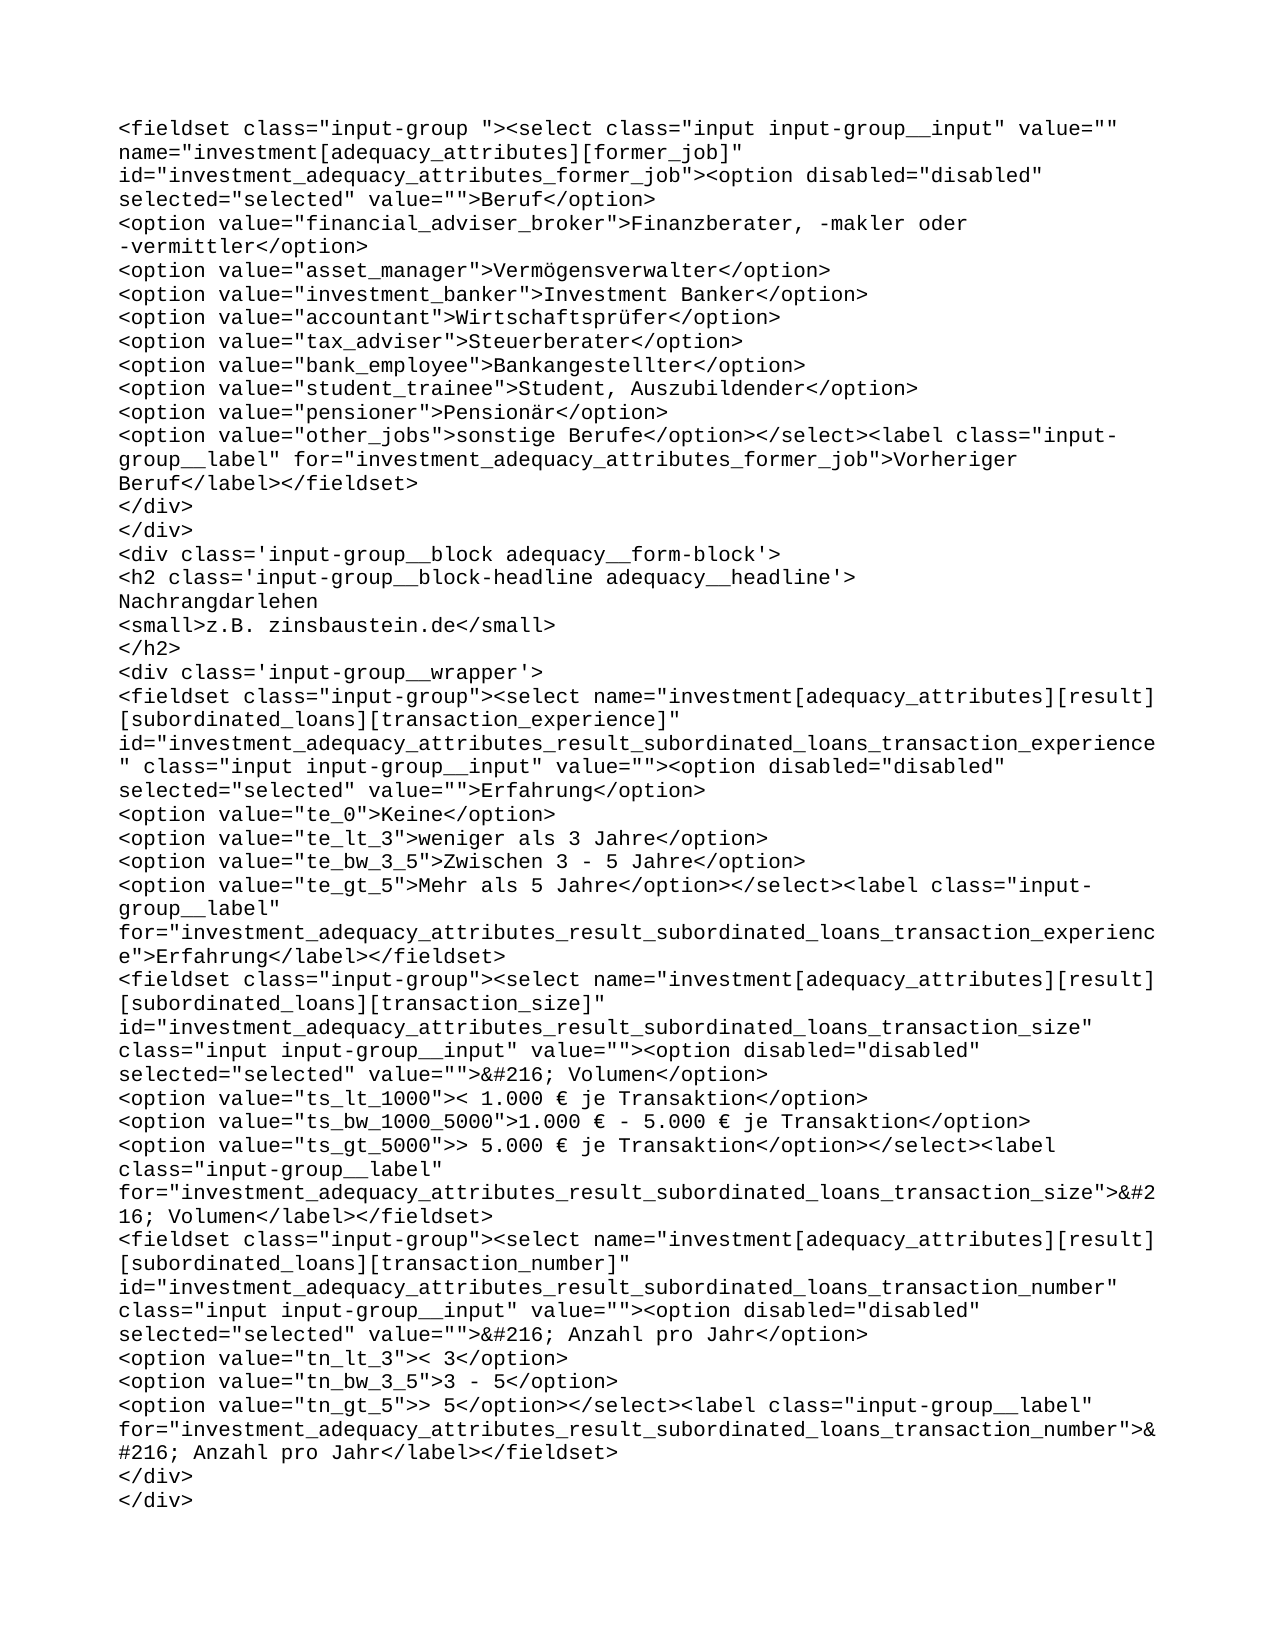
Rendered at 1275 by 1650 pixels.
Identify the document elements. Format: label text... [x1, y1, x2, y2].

text <small>z.B. zinsbaustein.de</small> [118, 615, 1157, 638]
text <option value="te_lt_3">weniger als 3 Jahre</option> [118, 827, 1157, 851]
text <option value="ts_bw_1000_5000">1.000 € - 5.000 € je Transaktion</option> [118, 1111, 1157, 1135]
text <option value="pensioner">Pensionär</option> [118, 402, 1157, 426]
text <option value="financial_adviser_broker">Finanzberater, -makler oder -vermittler</option> [118, 213, 1157, 260]
text </div> [118, 1466, 1157, 1489]
text Nachrangdarlehen [118, 591, 1157, 615]
text <div class='input-group__wrapper'> [118, 662, 1157, 686]
text <option value="te_bw_3_5">Zwischen 3 - 5 Jahre</option> [118, 851, 1157, 875]
text <div class='input-group__block adequacy__form-block'> [118, 544, 1157, 567]
text <option value="tn_bw_3_5">3 - 5</option> [118, 1371, 1157, 1395]
text </h2> [118, 638, 1157, 662]
text <option value="other_jobs">sonstige Berufe</option></select><label class="input-group__label" for="investment_adequacy_attributes_former_job">Vorheriger Beruf</label></fieldset> [118, 426, 1157, 496]
text </div> [118, 496, 1157, 520]
text <h2 class='input-group__block-headline adequacy__headline'> [118, 567, 1157, 591]
text <option value="student_trainee">Student, Auszubildender</option> [118, 378, 1157, 402]
text <option value="accountant">Wirtschaftsprüfer</option> [118, 307, 1157, 331]
text <fieldset class="input-group"><select name="investment[adequacy_attributes][result][subordinated_loans][transaction_size]" id="investment_adequacy_attributes_result_subordinated_loans_transaction_size" class="input input-group__input" value=""><option disabled="disabled" selected="selected" value="">&#216; Volumen</option> [118, 969, 1157, 1088]
text <option value="te_gt_5">Mehr als 5 Jahre</option></select><label class="input-group__label" for="investment_adequacy_attributes_result_subordinated_loans_transaction_experience">Erfahrung</label></fieldset> [118, 875, 1157, 969]
text <fieldset class="input-group "><select class="input input-group__input" value="" name="investment[adequacy_attributes][former_job]" id="investment_adequacy_attributes_former_job"><option disabled="disabled" selected="selected" value="">Beruf</option> [118, 118, 1157, 213]
text <option value="tn_gt_5">> 5</option></select><label class="input-group__label" for="investment_adequacy_attributes_result_subordinated_loans_transaction_number">&#216; Anzahl pro Jahr</label></fieldset> [118, 1395, 1157, 1466]
text <option value="asset_manager">Vermögensverwalter</option> [118, 260, 1157, 284]
text <option value="ts_lt_1000">< 1.000 € je Transaktion</option> [118, 1088, 1157, 1111]
text <fieldset class="input-group"><select name="investment[adequacy_attributes][result][subordinated_loans][transaction_number]" id="investment_adequacy_attributes_result_subordinated_loans_transaction_number" class="input input-group__input" value=""><option disabled="disabled" selected="selected" value="">&#216; Anzahl pro Jahr</option> [118, 1229, 1157, 1348]
text <option value="bank_employee">Bankangestellter</option> [118, 354, 1157, 378]
text <option value="te_0">Keine</option> [118, 804, 1157, 827]
text <option value="tax_adviser">Steuerberater</option> [118, 331, 1157, 354]
text </div> [118, 1489, 1157, 1513]
text <option value="investment_banker">Investment Banker</option> [118, 284, 1157, 307]
text <option value="ts_gt_5000">> 5.000 € je Transaktion</option></select><label class="input-group__label" for="investment_adequacy_attributes_result_subordinated_loans_transaction_size">&#216; Volumen</label></fieldset> [118, 1135, 1157, 1229]
text </div> [118, 520, 1157, 544]
text <fieldset class="input-group"><select name="investment[adequacy_attributes][result][subordinated_loans][transaction_experience]" id="investment_adequacy_attributes_result_subordinated_loans_transaction_experience" class="input input-group__input" value=""><option disabled="disabled" selected="selected" value="">Erfahrung</option> [118, 686, 1157, 804]
text <option value="tn_lt_3">< 3</option> [118, 1348, 1157, 1371]
